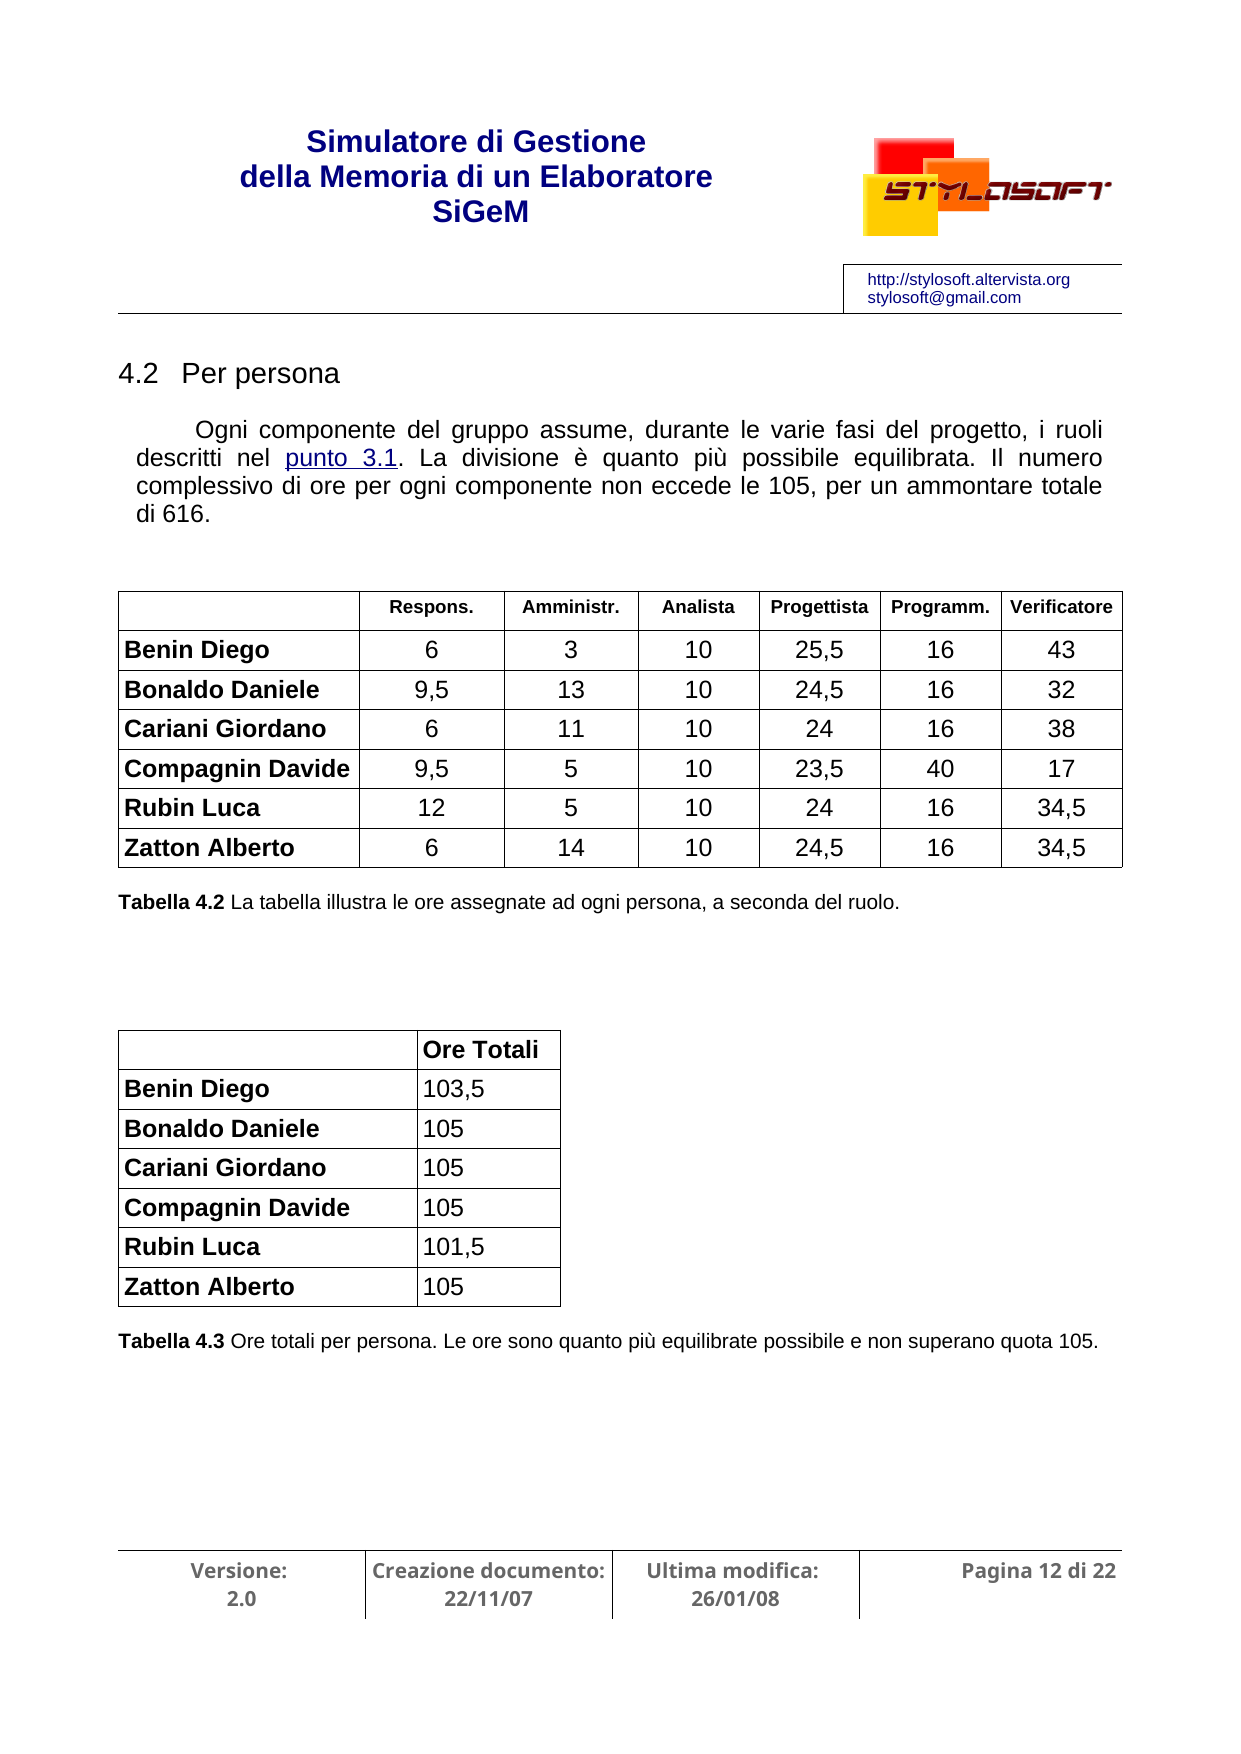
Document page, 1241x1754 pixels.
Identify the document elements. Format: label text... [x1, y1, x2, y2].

table_cell 10 [639, 750, 759, 788]
text Ogni componente del gruppo assume, durante le varie fasi del progetto, i ruoli descritti nel punto 3.1. La divisione è quanto più possibile equilibrata. Il numero complessivo di ore per ogni componente non eccede le 105, per un ammontare totale di 616. [136, 416, 1104, 527]
table_cell 32 [1002, 671, 1122, 709]
table_cell 6 [360, 631, 504, 669]
table_header Ore Totali [418, 1031, 560, 1069]
table_header [119, 592, 359, 630]
table_cell 43 [1002, 631, 1122, 669]
table_cell 10 [639, 631, 759, 669]
table_cell 5 [505, 789, 638, 827]
table_header Amministr. [505, 592, 638, 630]
table_cell Bonaldo Daniele [119, 671, 359, 709]
table_cell 24,5 [760, 671, 880, 709]
table_cell 10 [639, 789, 759, 827]
table_cell 14 [505, 829, 638, 867]
table_cell 10 [639, 710, 759, 748]
table_cell Zatton Alberto [119, 829, 359, 867]
table_cell 17 [1002, 750, 1122, 788]
table_cell 16 [881, 789, 1001, 827]
table_cell 10 [639, 671, 759, 709]
table_cell 34,5 [1002, 789, 1122, 827]
table_cell 24,5 [760, 829, 880, 867]
table_cell 25,5 [760, 631, 880, 669]
table_cell 101,5 [418, 1228, 560, 1267]
table_cell Zatton Alberto [119, 1268, 417, 1306]
table_cell Rubin Luca [119, 1228, 417, 1267]
table_cell 16 [881, 631, 1001, 669]
table_cell 16 [881, 710, 1001, 748]
table_cell 6 [360, 829, 504, 867]
table_cell 6 [360, 710, 504, 748]
table_cell 9,5 [360, 671, 504, 709]
table_cell 16 [881, 671, 1001, 709]
picture [848, 123, 1117, 247]
table_cell Compagnin Davide [119, 750, 359, 788]
text Tabella 4.2 La tabella illustra le ore assegnate ad ogni persona, a seconda del ruolo. [118, 890, 1122, 913]
table_cell 40 [881, 750, 1001, 788]
table_cell 5 [505, 750, 638, 788]
table_header Progettista [760, 592, 880, 630]
table_header [119, 1031, 417, 1069]
table_cell Rubin Luca [119, 789, 359, 827]
table_cell 23,5 [760, 750, 880, 788]
table_header Verificatore [1002, 592, 1122, 630]
text Tabella 4.3 Ore totali per persona. Le ore sono quanto più equilibrate possibile e non superano quota 105. [118, 1329, 1122, 1353]
table_cell 24 [760, 710, 880, 748]
table_cell Benin Diego [119, 631, 359, 669]
table_header Respons. [360, 592, 504, 630]
table_cell 105 [418, 1149, 560, 1188]
table_cell 105 [418, 1110, 560, 1148]
table_cell Bonaldo Daniele [119, 1110, 417, 1148]
table_cell 10 [639, 829, 759, 867]
table_cell 3 [505, 631, 638, 669]
table_cell 103,5 [418, 1070, 560, 1109]
table_cell 16 [881, 829, 1001, 867]
table_cell 24 [760, 789, 880, 827]
table_header Programm. [881, 592, 1001, 630]
table_cell Compagnin Davide [119, 1189, 417, 1227]
table_cell 105 [418, 1268, 560, 1306]
subtitle Per persona [118, 357, 1122, 389]
table_cell Cariani Giordano [119, 710, 359, 748]
table_cell 9,5 [360, 750, 504, 788]
table_cell 11 [505, 710, 638, 748]
table_header Analista [639, 592, 759, 630]
table_cell 13 [505, 671, 638, 709]
table_cell 12 [360, 789, 504, 827]
table_cell 105 [418, 1189, 560, 1227]
table_cell 34,5 [1002, 829, 1122, 867]
table_cell 38 [1002, 710, 1122, 748]
table_cell Benin Diego [119, 1070, 417, 1109]
table_cell Cariani Giordano [119, 1149, 417, 1188]
